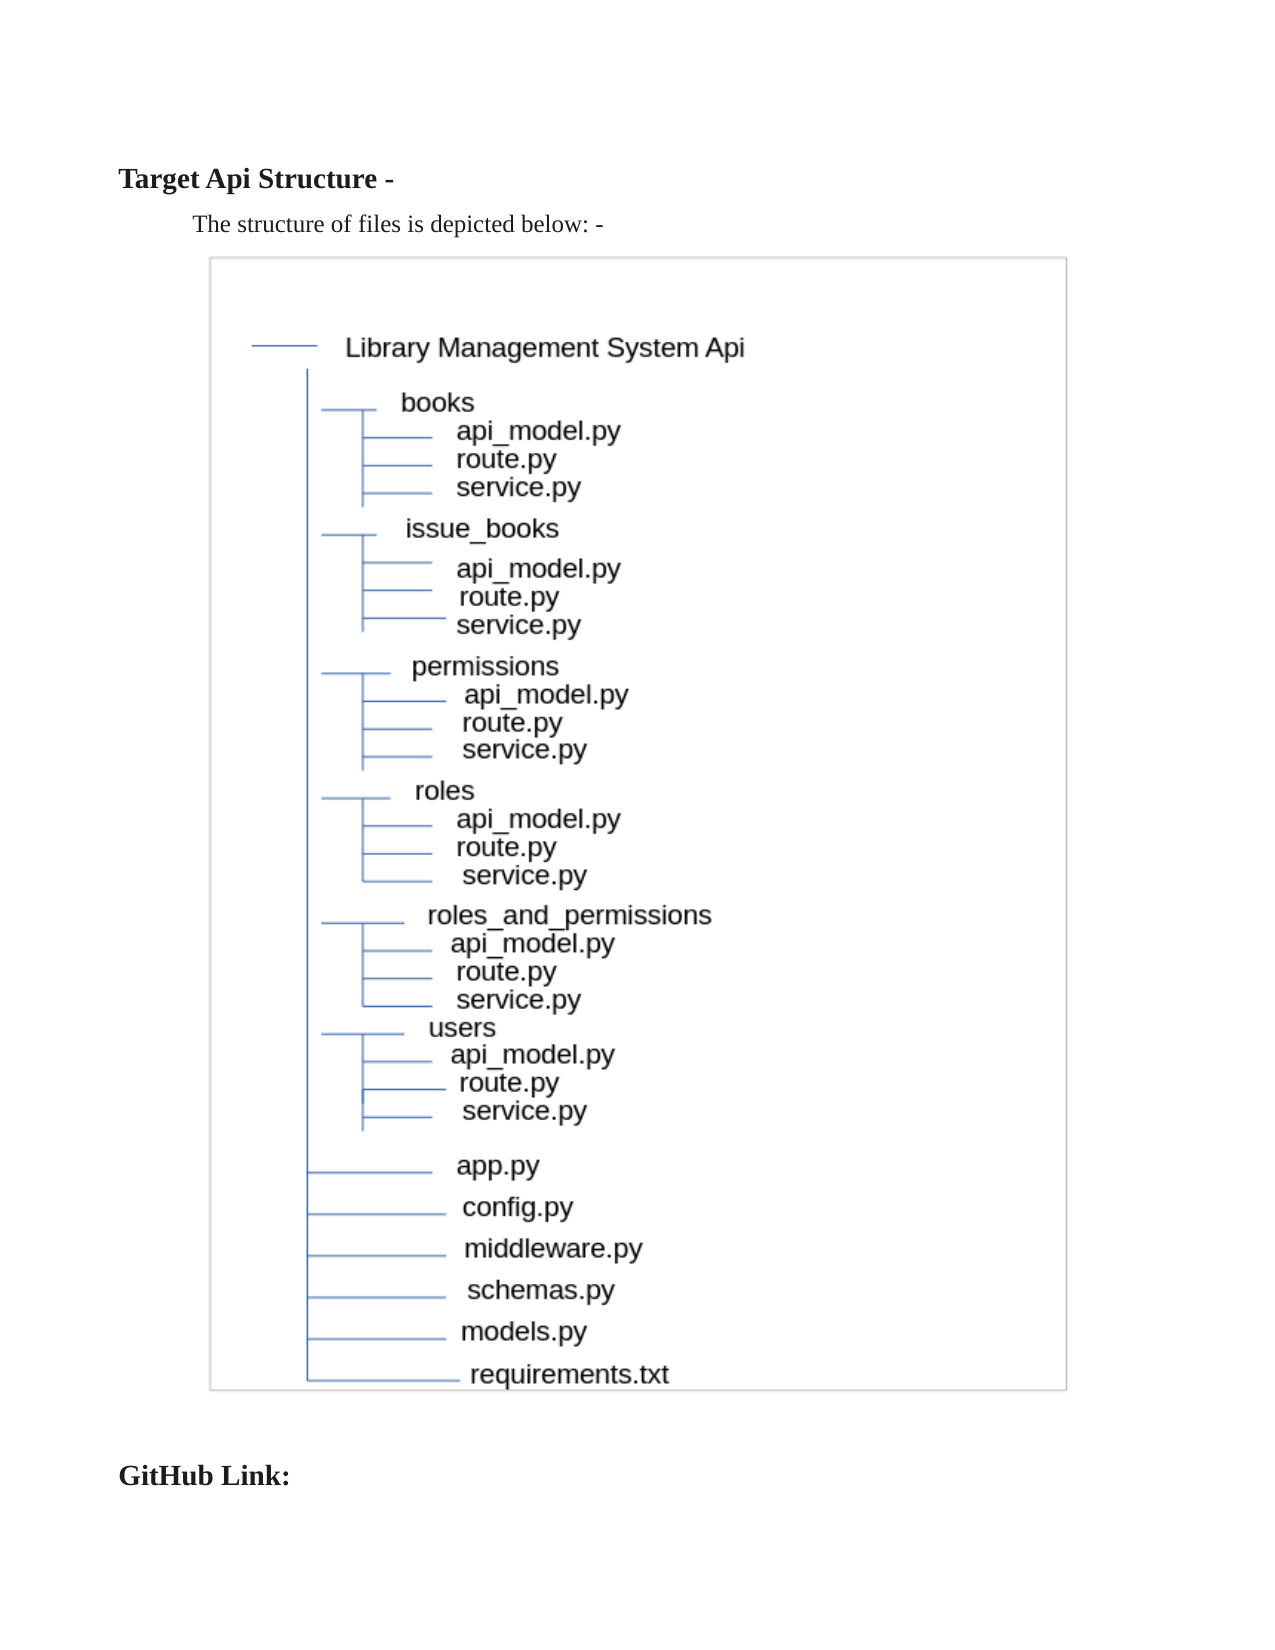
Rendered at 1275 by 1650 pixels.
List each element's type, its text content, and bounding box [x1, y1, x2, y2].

text Target Api Structure - [118, 161, 1157, 195]
text GitHub Link: [118, 1458, 1157, 1491]
picture [206, 252, 1069, 1400]
text The structure of files is depicted below: - [118, 209, 1157, 238]
